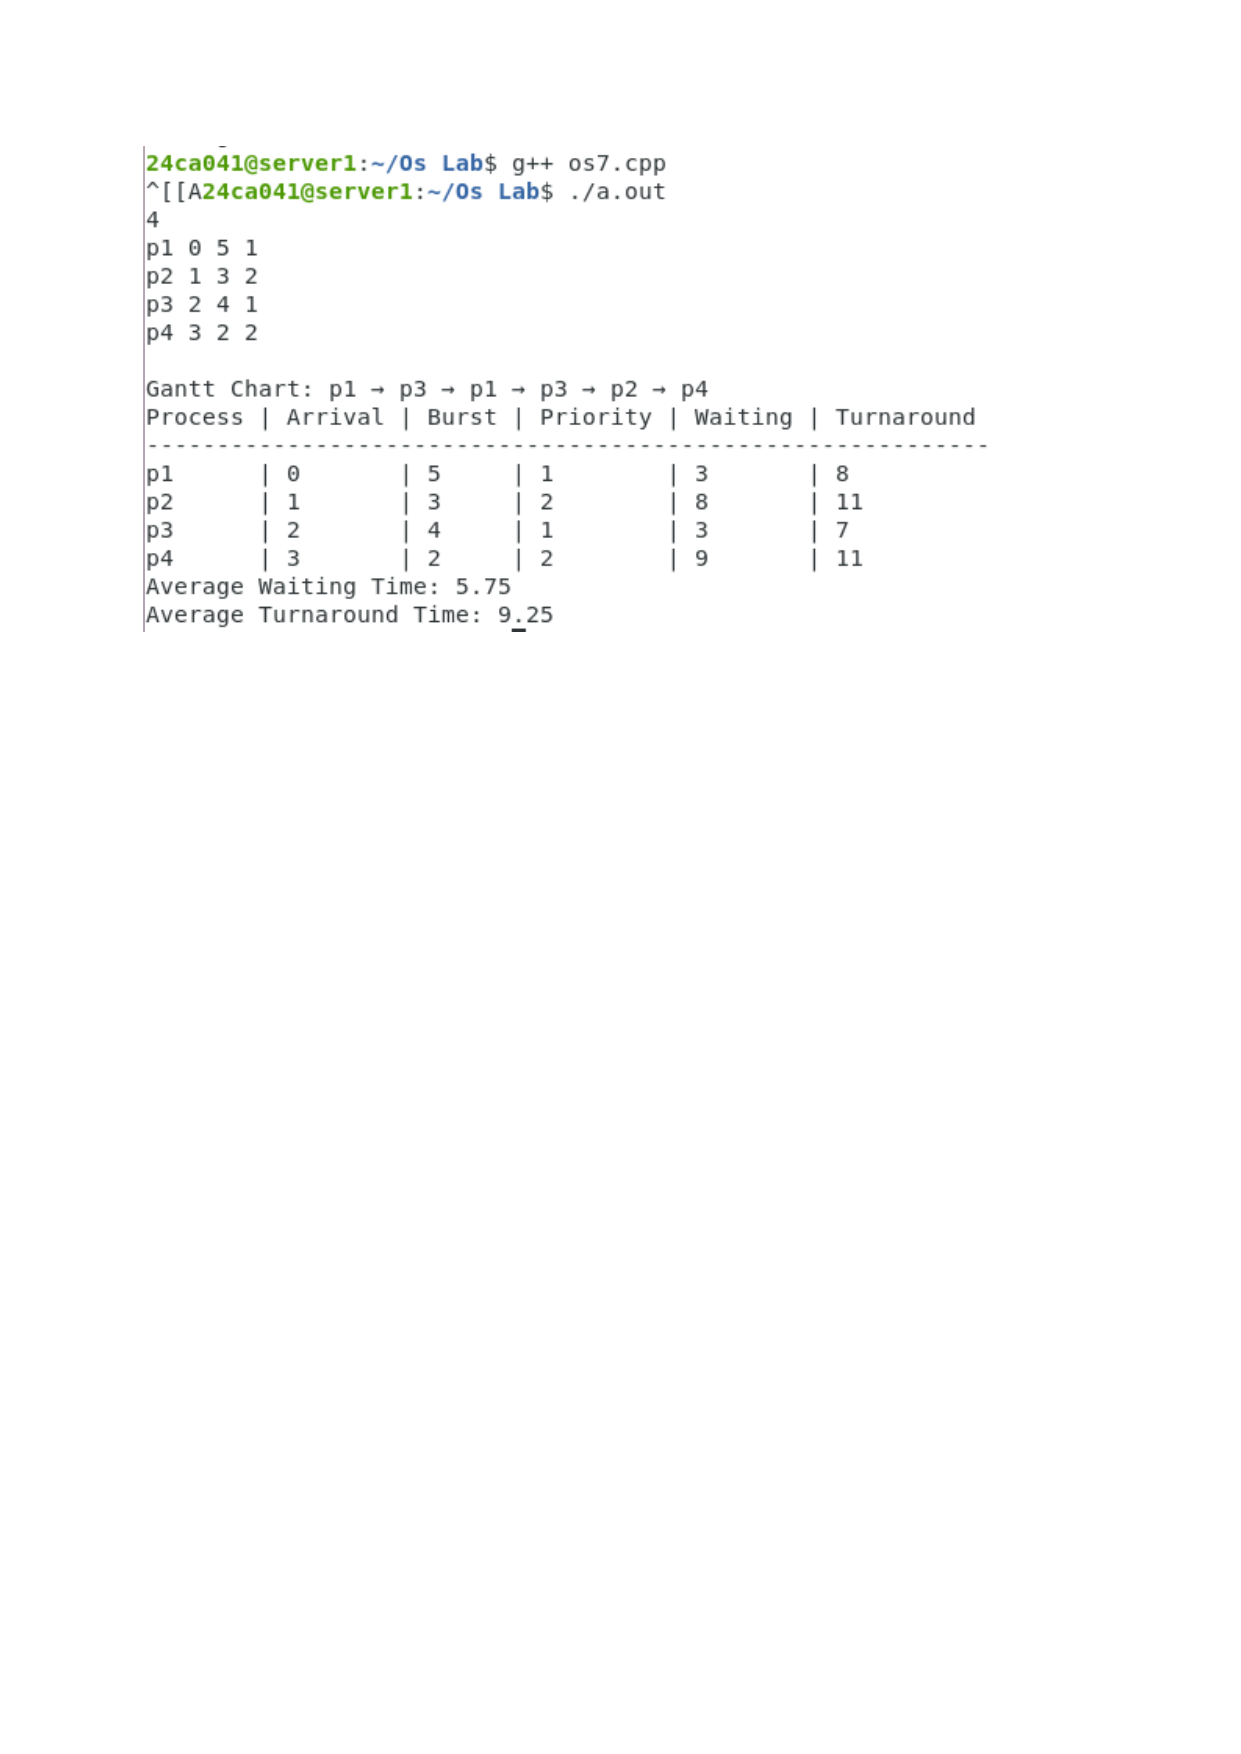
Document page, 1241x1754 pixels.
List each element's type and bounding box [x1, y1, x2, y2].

picture [143, 146, 1097, 632]
